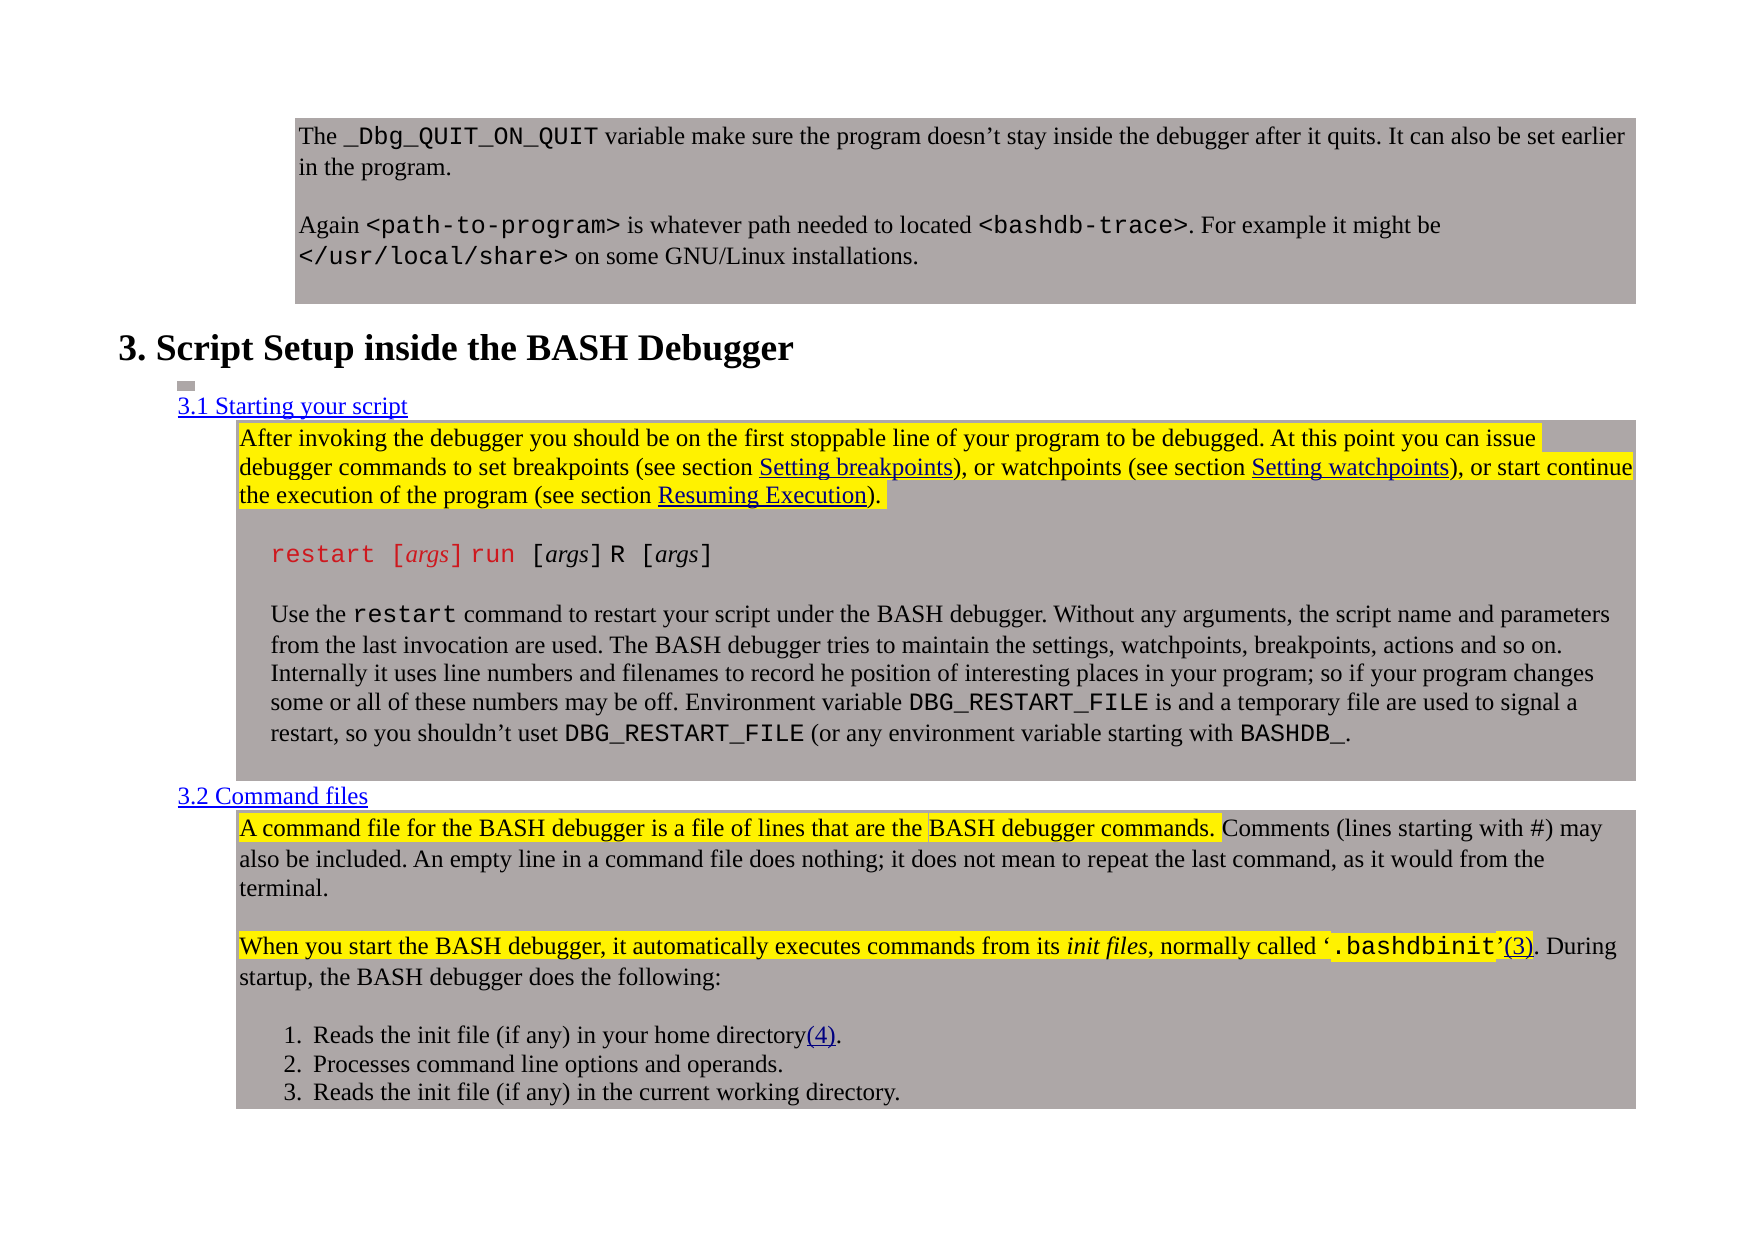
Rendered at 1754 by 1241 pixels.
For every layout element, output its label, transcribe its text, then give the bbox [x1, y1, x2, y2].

table_header The _Dbg_QUIT_ON_QUIT variable make sure the program doesn’t stay inside the debugger after it quits. It can also be set earlier in the program. Again <path-to-program> is whatever path needed to located <bashdb-trace>. For example it might be </usr/local/share> on some GNU/Linux installations. [295, 118, 1636, 304]
table_header A command file for the BASH debugger is a file of lines that are the BASH debugger commands. Comments (lines starting with #) may also be included. An empty line in a command file does nothing; it does not mean to repeat the last command, as it would from the terminal. When you start the BASH debugger, it automatically executes commands from its init files, normally called ‘.bashdbinit’(3). During startup, the BASH debugger does the following: Reads the init file (if any) in your home directory(4). Processes command line options and operands. Reads the init file (if any) in the current working directory. Reads command files specified by the ‘-x’ option. The init file in your home directory can set options (such as ‘set complaints’) that affect subsequent processing of command line options and operands. Init files are not executed if you use the ‘-x’ option (see section bashdb script options). On some configurations of the BASH debugger, the init file is known by a different name (these are typically environments where a specialized form of the BASH debugger may need to coexist with other forms, hence a different name for the specialized version’s init file). These are the environments with special init file names: You can also request the execution of a command file with the source command: source filename Execute the command file filename. The lines in a command file are executed sequentially. They are not printed as they are executed. If there is an error, execution proceeds to the next command in the file. [236, 810, 1636, 1109]
subtitle 3.1 Starting your script [177, 391, 1636, 420]
table_header After invoking the debugger you should be on the first stoppable line of your program to be debugged. At this point you can issue debugger commands to set breakpoints (see section Setting breakpoints), or watchpoints (see section Setting watchpoints), or start continue the execution of the program (see section Resuming Execution). restart [args] run [args] R [args] Use the restart command to restart your script under the BASH debugger. Without any arguments, the script name and parameters from the last invocation are used. The BASH debugger tries to maintain the settings, watchpoints, breakpoints, actions and so on. Internally it uses line numbers and filenames to record he position of interesting places in your program; so if your program changes some or all of these numbers may be off. Environment variable DBG_RESTART_FILE is and a temporary file are used to signal a restart, so you shouldn’t uset DBG_RESTART_FILE (or any environment variable starting with BASHDB_. [236, 420, 1636, 781]
table_header [177, 381, 195, 391]
subtitle 3.2 Command files [177, 781, 1636, 810]
subtitle 3. Script Setup inside the BASH Debugger [118, 325, 1636, 368]
